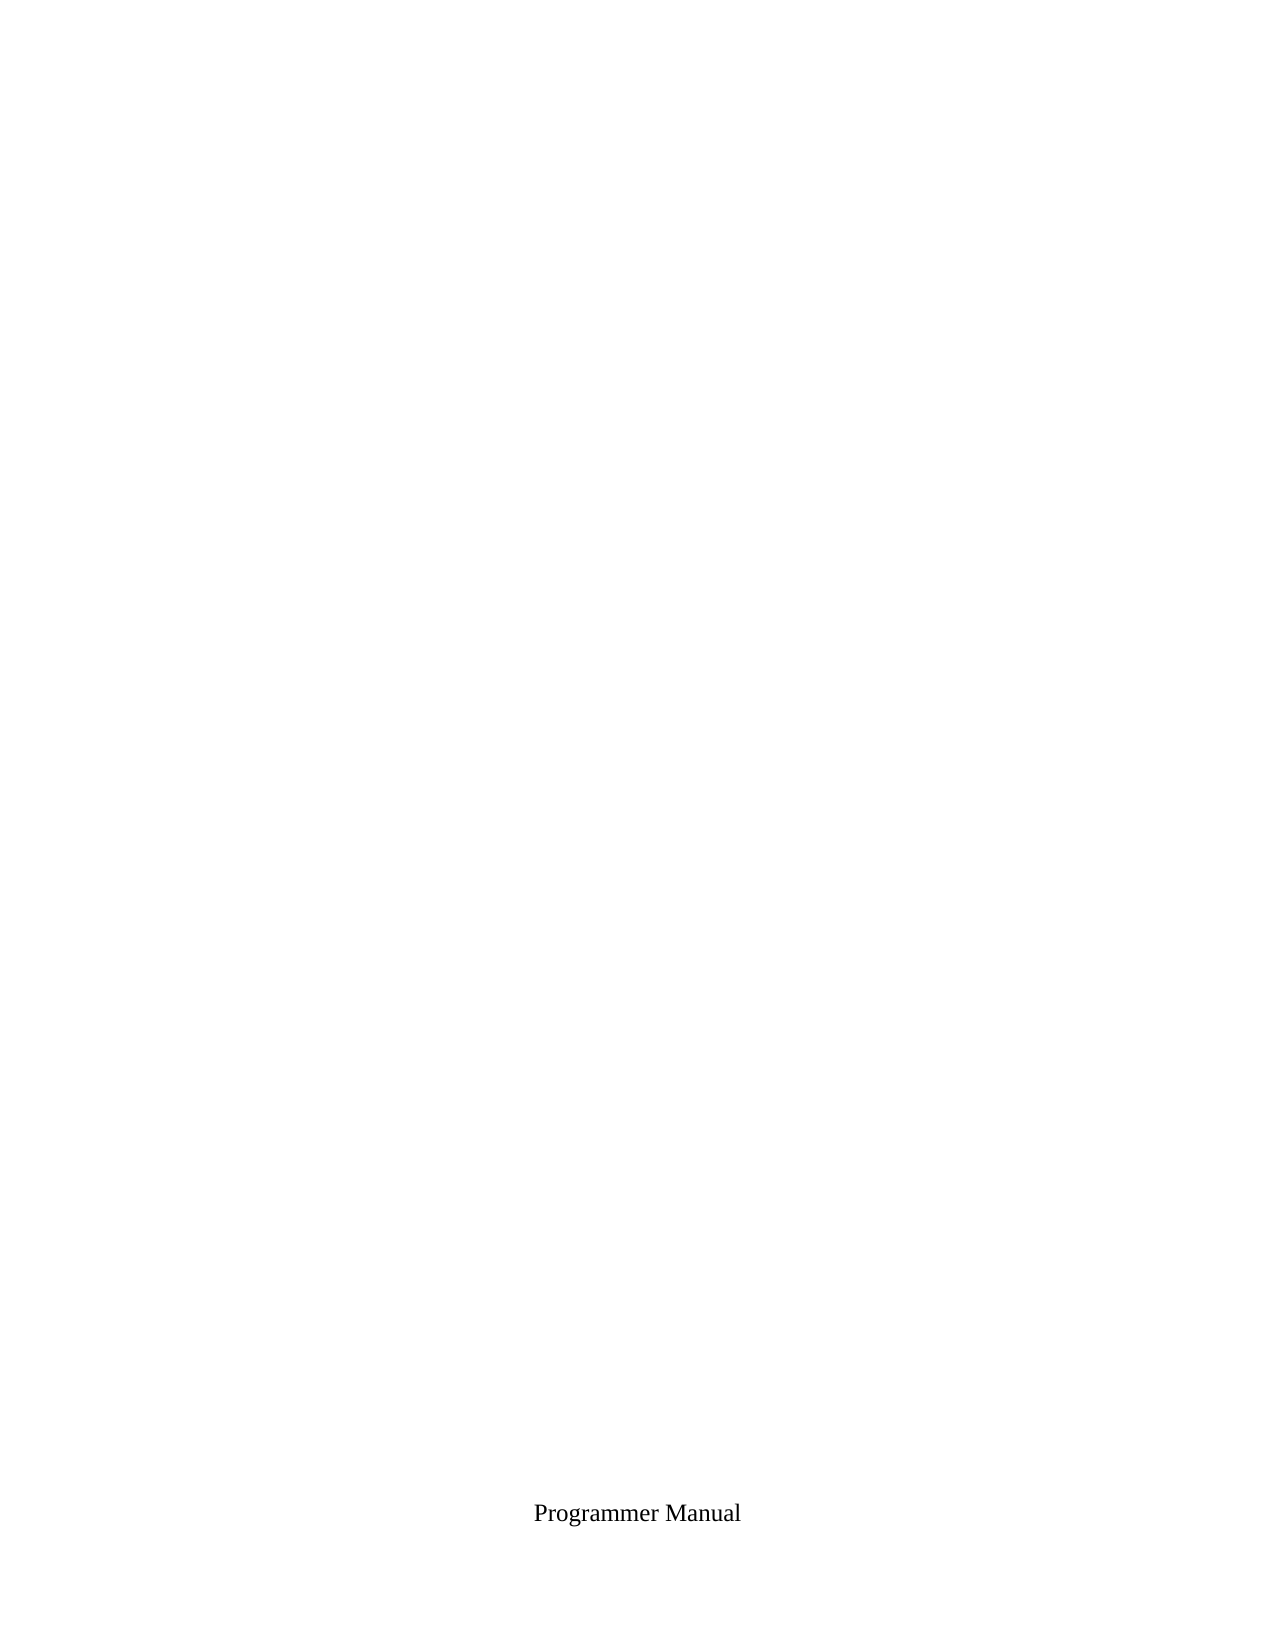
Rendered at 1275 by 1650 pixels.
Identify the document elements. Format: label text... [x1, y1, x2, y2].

text Programmer Manual [118, 1498, 1157, 1527]
